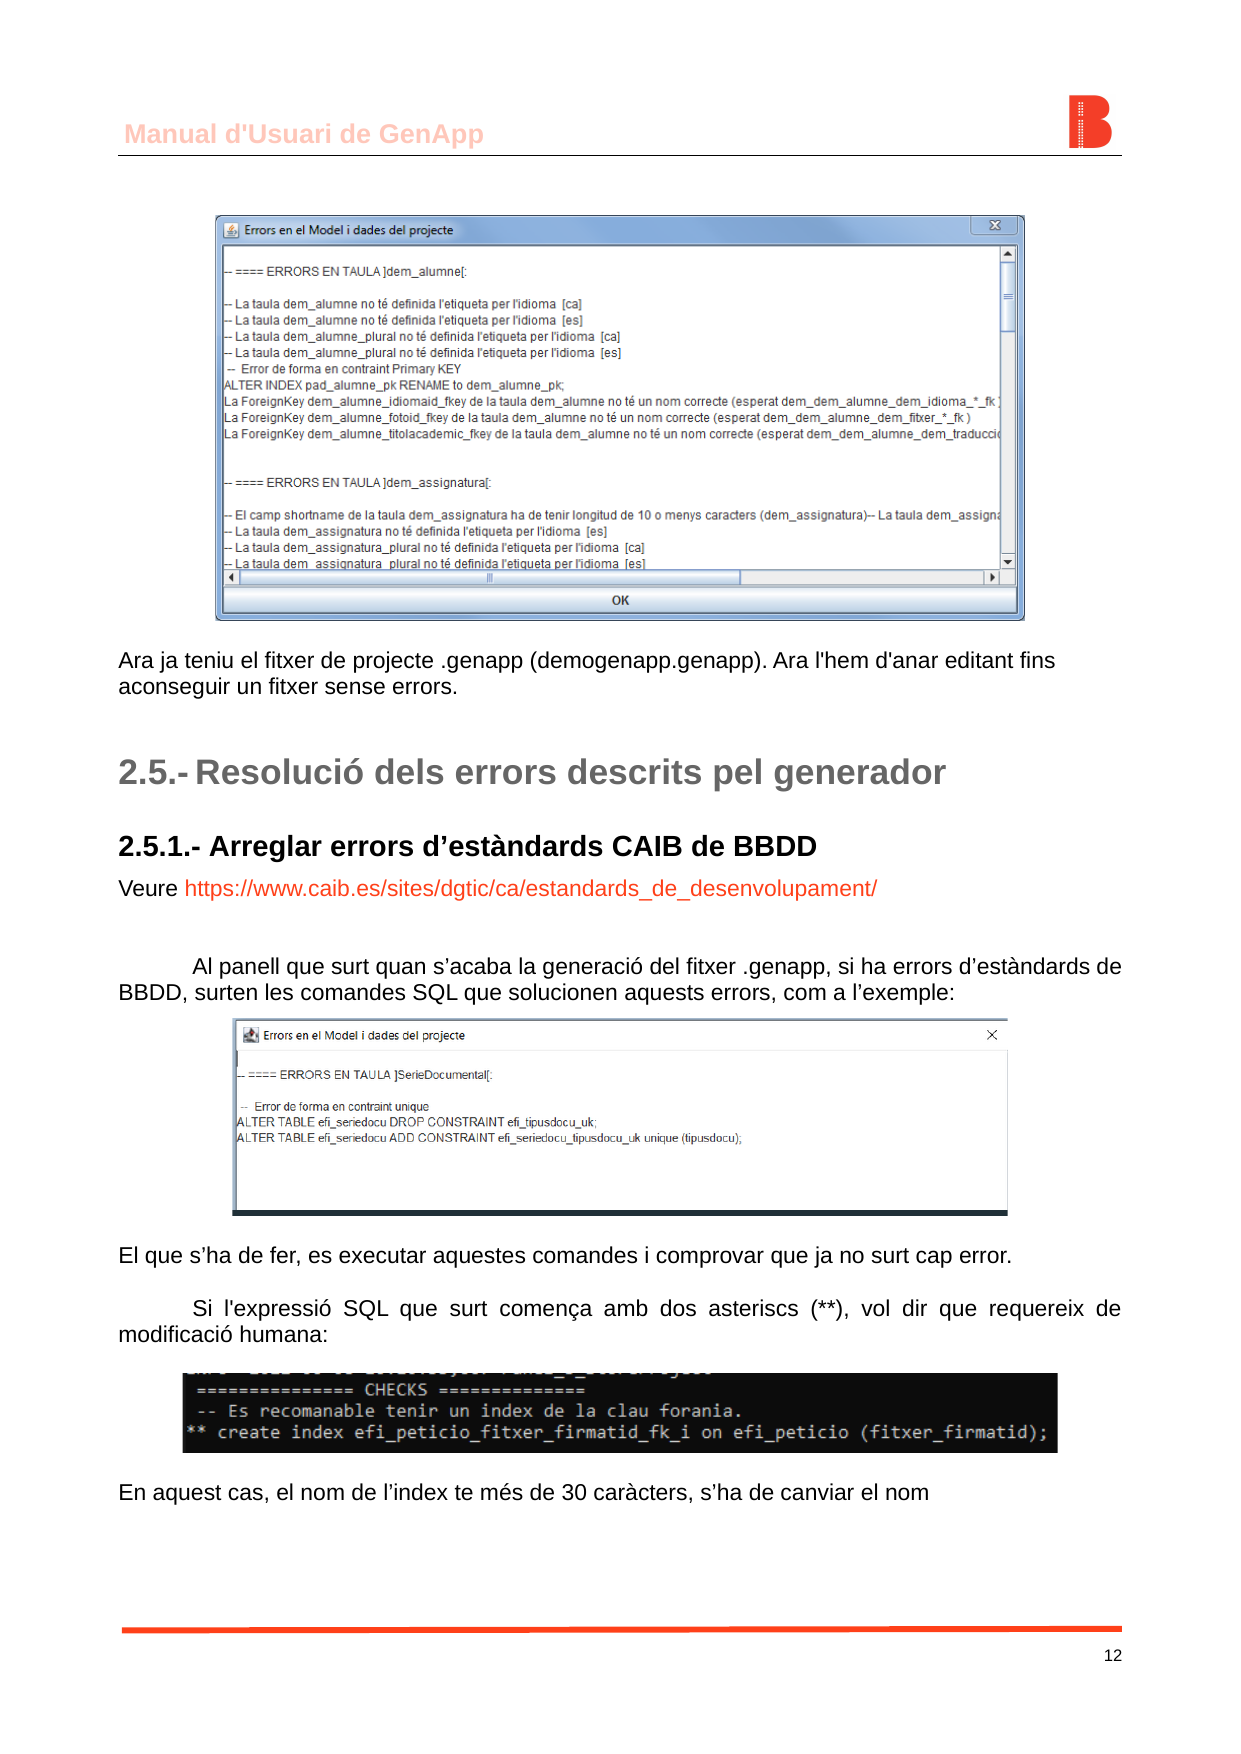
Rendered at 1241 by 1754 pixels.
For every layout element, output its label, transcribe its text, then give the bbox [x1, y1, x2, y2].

text Al panell que surt quan s’acaba la generació del fitxer .genapp, si ha errors d’estàndards de BBDD, surten les comandes SQL que solucionen aquests errors, com a l’exemple: [118, 953, 1122, 1006]
text En aquest cas, el nom de l’index te més de 30 caràcters, s’ha de canviar el nom [118, 1479, 1122, 1505]
subtitle Resolució dels errors descrits pel generador [118, 751, 1122, 792]
picture [182, 1373, 1058, 1453]
picture [232, 1018, 1008, 1216]
picture [1063, 94, 1117, 150]
picture [215, 215, 1025, 621]
text Ara ja teniu el fitxer de projecte .genapp (demogenapp.genapp). Ara l'hem d'anar editant fins aconseguir un fitxer sense errors. [118, 647, 1122, 699]
text Veure https://www.caib.es/sites/dgtic/ca/estandards_de_desenvolupament/ [118, 875, 1122, 902]
text Si l'expressió SQL que surt comença amb dos asteriscs (**), vol dir que requereix de modificació humana: [118, 1295, 1122, 1347]
text El que s’ha de fer, es executar aquestes comandes i comprovar que ja no surt cap error. [118, 1242, 1122, 1268]
subtitle Arreglar errors d’estàndards CAIB de BBDD [118, 829, 1122, 863]
